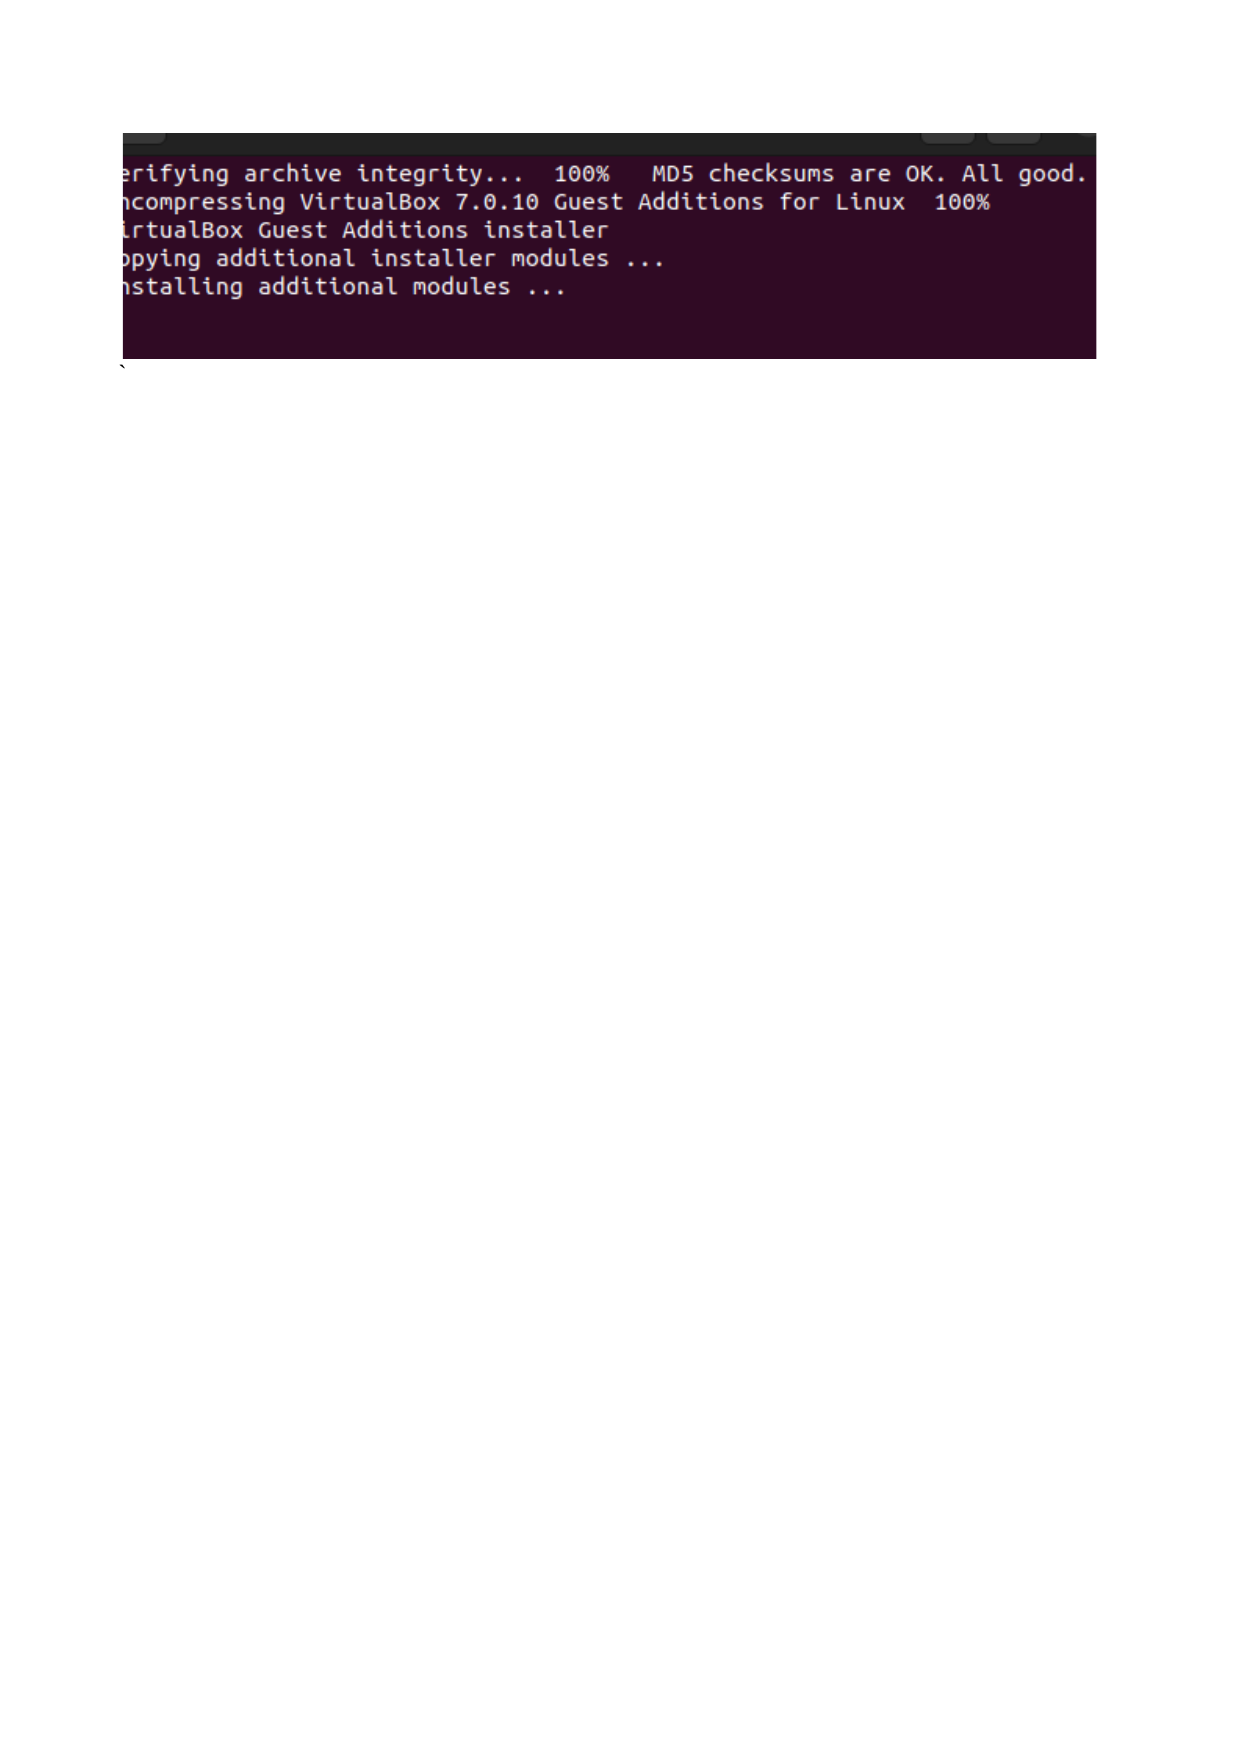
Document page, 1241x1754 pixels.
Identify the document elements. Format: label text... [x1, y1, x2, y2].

text ` [118, 118, 1122, 387]
picture [122, 133, 1097, 359]
